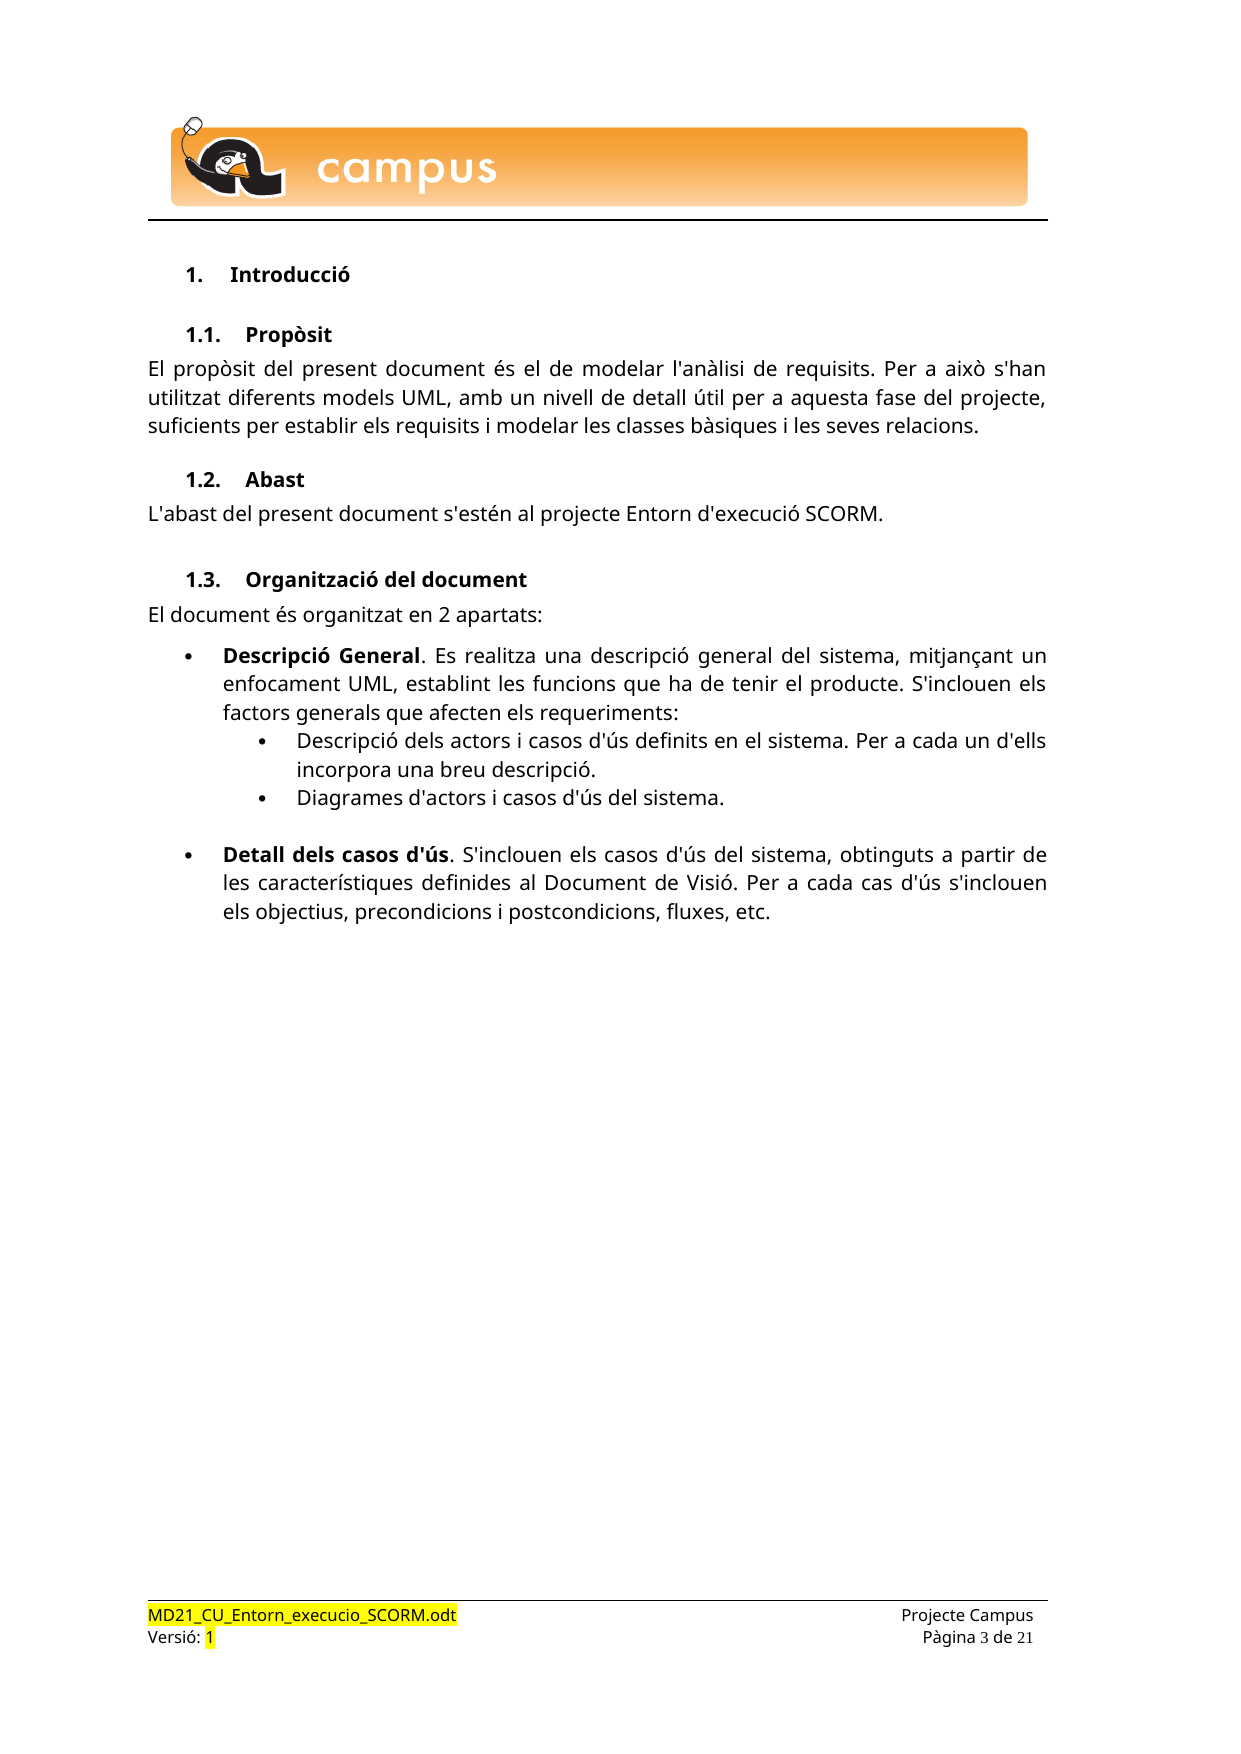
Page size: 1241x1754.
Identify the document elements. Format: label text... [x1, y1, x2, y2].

list Descripció General. Es realitza una descripció general del sistema, mitjançant un enfocament UML, establint les funcions que ha de tenir el producte. S'inclouen els factors generals que afecten els requeriments: [185, 641, 1048, 726]
subtitle Introducció [185, 260, 1048, 288]
text L'abast del present document s'estén al projecte Entorn d'execució SCORM. [148, 499, 1048, 528]
list Descripció dels actors i casos d'ús definits en el sistema. Per a cada un d'ells incorpora una breu descripció. [259, 726, 1048, 783]
subtitle Abast [185, 465, 1048, 493]
subtitle Organització del document [185, 565, 1048, 594]
list Diagrames d'actors i casos d'ús del sistema. [259, 783, 1048, 812]
text El propòsit del present document és el de modelar l'anàlisi de requisits. Per a això s'han utilitzat diferents models UML, amb un nivell de detall útil per a aquesta fase del projecte, suficients per establir els requisits i modelar les classes bàsiques i les seves relacions. [148, 354, 1048, 440]
picture [164, 114, 1033, 209]
text El document és organitzat en 2 apartats: [148, 600, 1048, 628]
subtitle Propòsit [185, 320, 1048, 348]
list Detall dels casos d'ús. S'inclouen els casos d'ús del sistema, obtinguts a partir de les característiques definides al Document de Visió. Per a cada cas d'ús s'inclouen els objectius, precondicions i postcondicions, fluxes, etc. [185, 840, 1048, 925]
